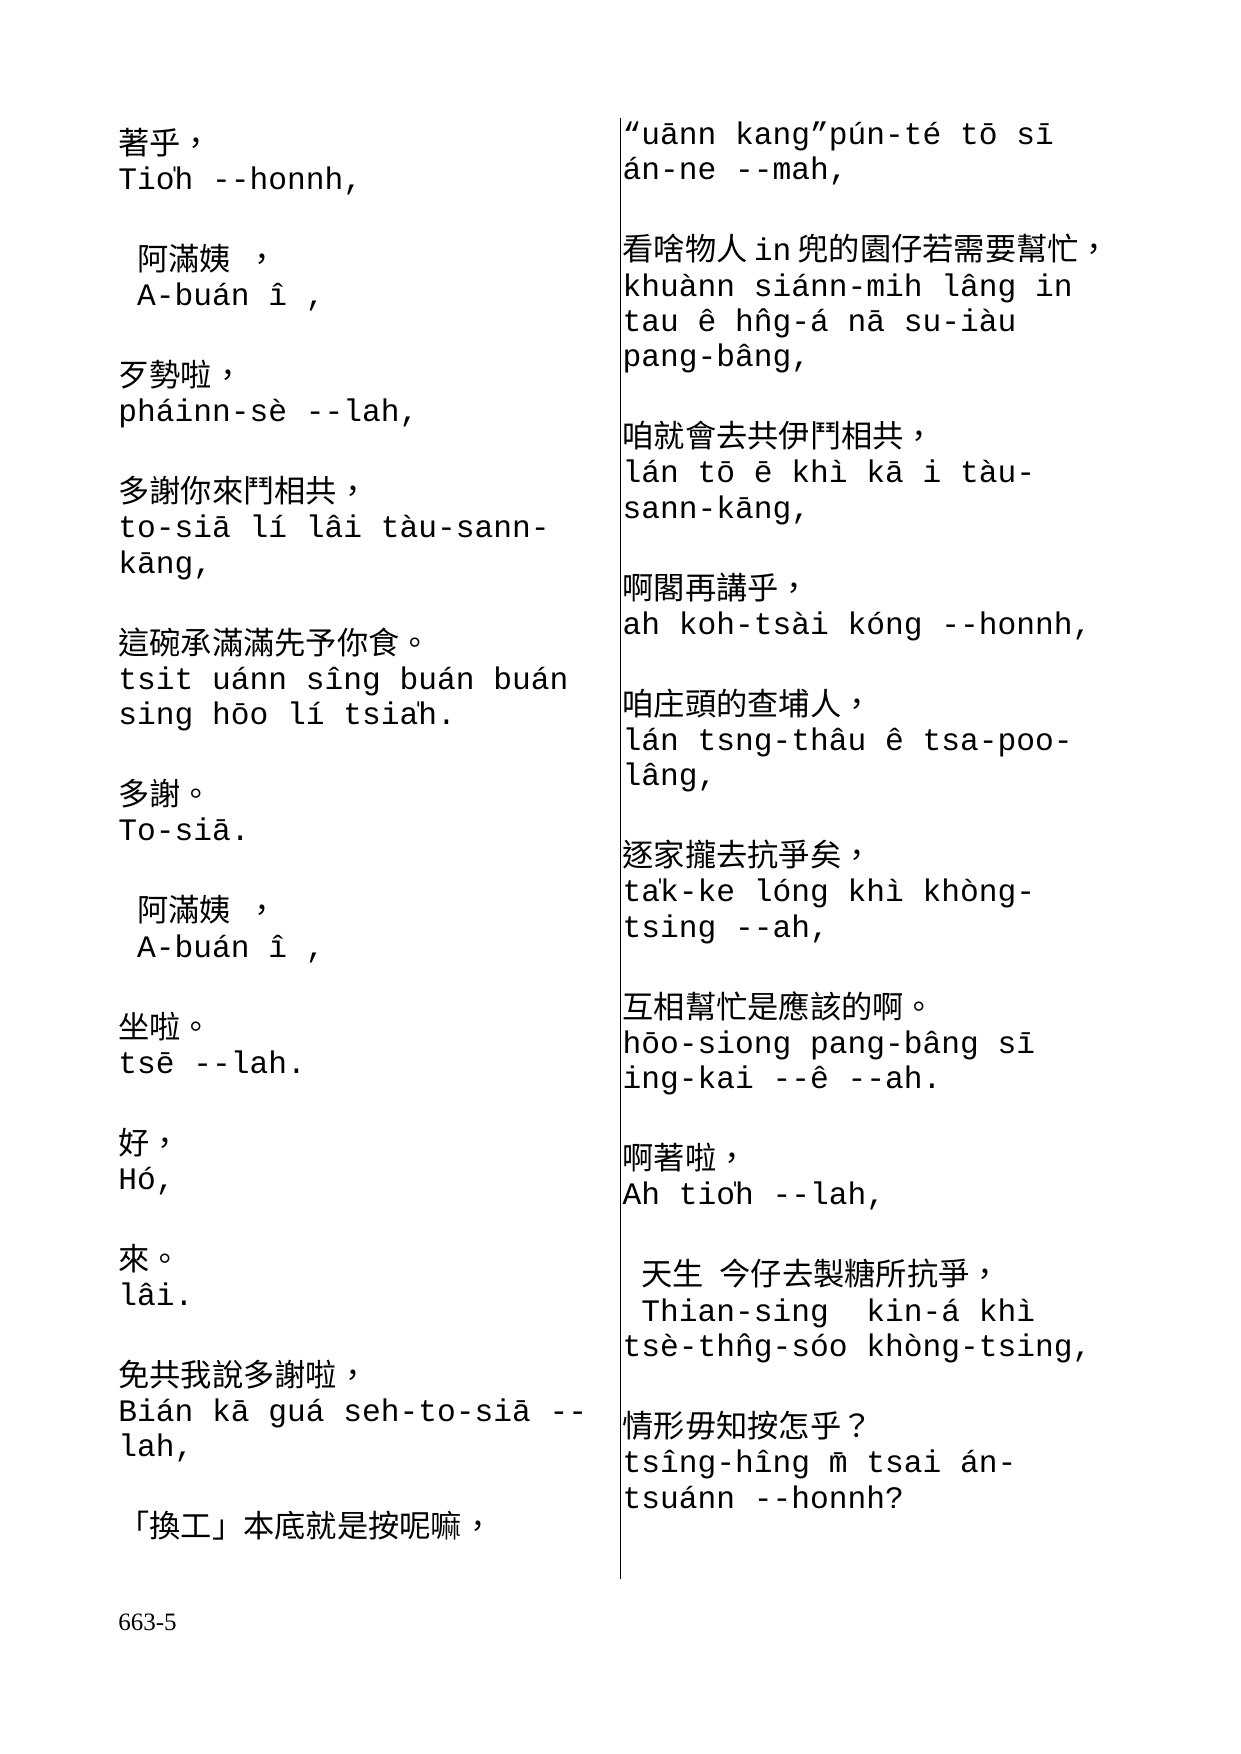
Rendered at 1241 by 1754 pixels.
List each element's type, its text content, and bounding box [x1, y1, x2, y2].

text Hó, [118, 1163, 618, 1199]
text 坐啦。 [118, 1002, 618, 1047]
text ah koh-tsài kóng --honnh, [622, 608, 1122, 644]
text “uānn kang”pún-té tō sī án-ne --mah, [622, 118, 1122, 189]
text 免共我說多謝啦， [118, 1350, 618, 1395]
text 咱就會去共伊鬥相共， [622, 412, 1122, 457]
text 著乎， [118, 118, 618, 163]
text A-buán î , [118, 931, 618, 967]
text 這碗承滿滿先予你食。 [118, 618, 618, 663]
text 來。 [118, 1234, 618, 1279]
text 啊著啦， [622, 1133, 1122, 1179]
text To-siā. [118, 815, 618, 850]
text 阿滿姨 ， [118, 886, 618, 931]
text Ah tio̍h --lah, [622, 1179, 1122, 1214]
text 阿滿姨 ， [118, 234, 618, 280]
text pháinn-sè --lah, [118, 396, 618, 431]
text 多謝。 [118, 769, 618, 815]
text 咱庄頭的查埔人， [622, 679, 1122, 724]
text 逐家攏去抗爭矣， [622, 831, 1122, 876]
text 啊閣再講乎， [622, 563, 1122, 608]
text 多謝你來鬥相共， [118, 467, 618, 512]
text khuànn siánn-mih lâng in tau ê hn̂g-á nā su-iàu pang-bâng, [622, 270, 1122, 376]
text 好， [118, 1118, 618, 1163]
text 「換工」本底就是按呢嘛， [118, 1502, 618, 1547]
text 看啥物人in兜的園仔若需要幫忙， [622, 224, 1122, 270]
text 情形毋知按怎乎？ [622, 1401, 1122, 1447]
text Bián kā guá seh-to-siā --lah, [118, 1395, 618, 1466]
text to-siā lí lâi tàu-sann-kāng, [118, 512, 618, 583]
text tsit uánn sîng buán buán sing hōo lí tsia̍h. [118, 663, 618, 734]
text ta̍k-ke lóng khì khòng-tsing --ah, [622, 876, 1122, 947]
text 互相幫忙是應該的啊。 [622, 982, 1122, 1027]
text lán tsng-thâu ê tsa-poo-lâng, [622, 724, 1122, 795]
text 歹勢啦， [118, 351, 618, 396]
text tsē --lah. [118, 1047, 618, 1083]
text lán tō ē khì kā i tàu-sann-kāng, [622, 457, 1122, 528]
text hōo-siong pang-bâng sī ing-kai --ê --ah. [622, 1027, 1122, 1098]
text 天生 今仔去製糖所抗爭， [622, 1249, 1122, 1295]
text Thian-sing kin-á khì tsè-thn̂g-sóo khòng-tsing, [622, 1295, 1122, 1366]
text lâi. [118, 1279, 618, 1315]
text tsîng-hîng m̄ tsai án-tsuánn --honnh? [622, 1447, 1122, 1517]
text Tio̍h --honnh, [118, 163, 618, 199]
text A-buán î , [118, 280, 618, 315]
